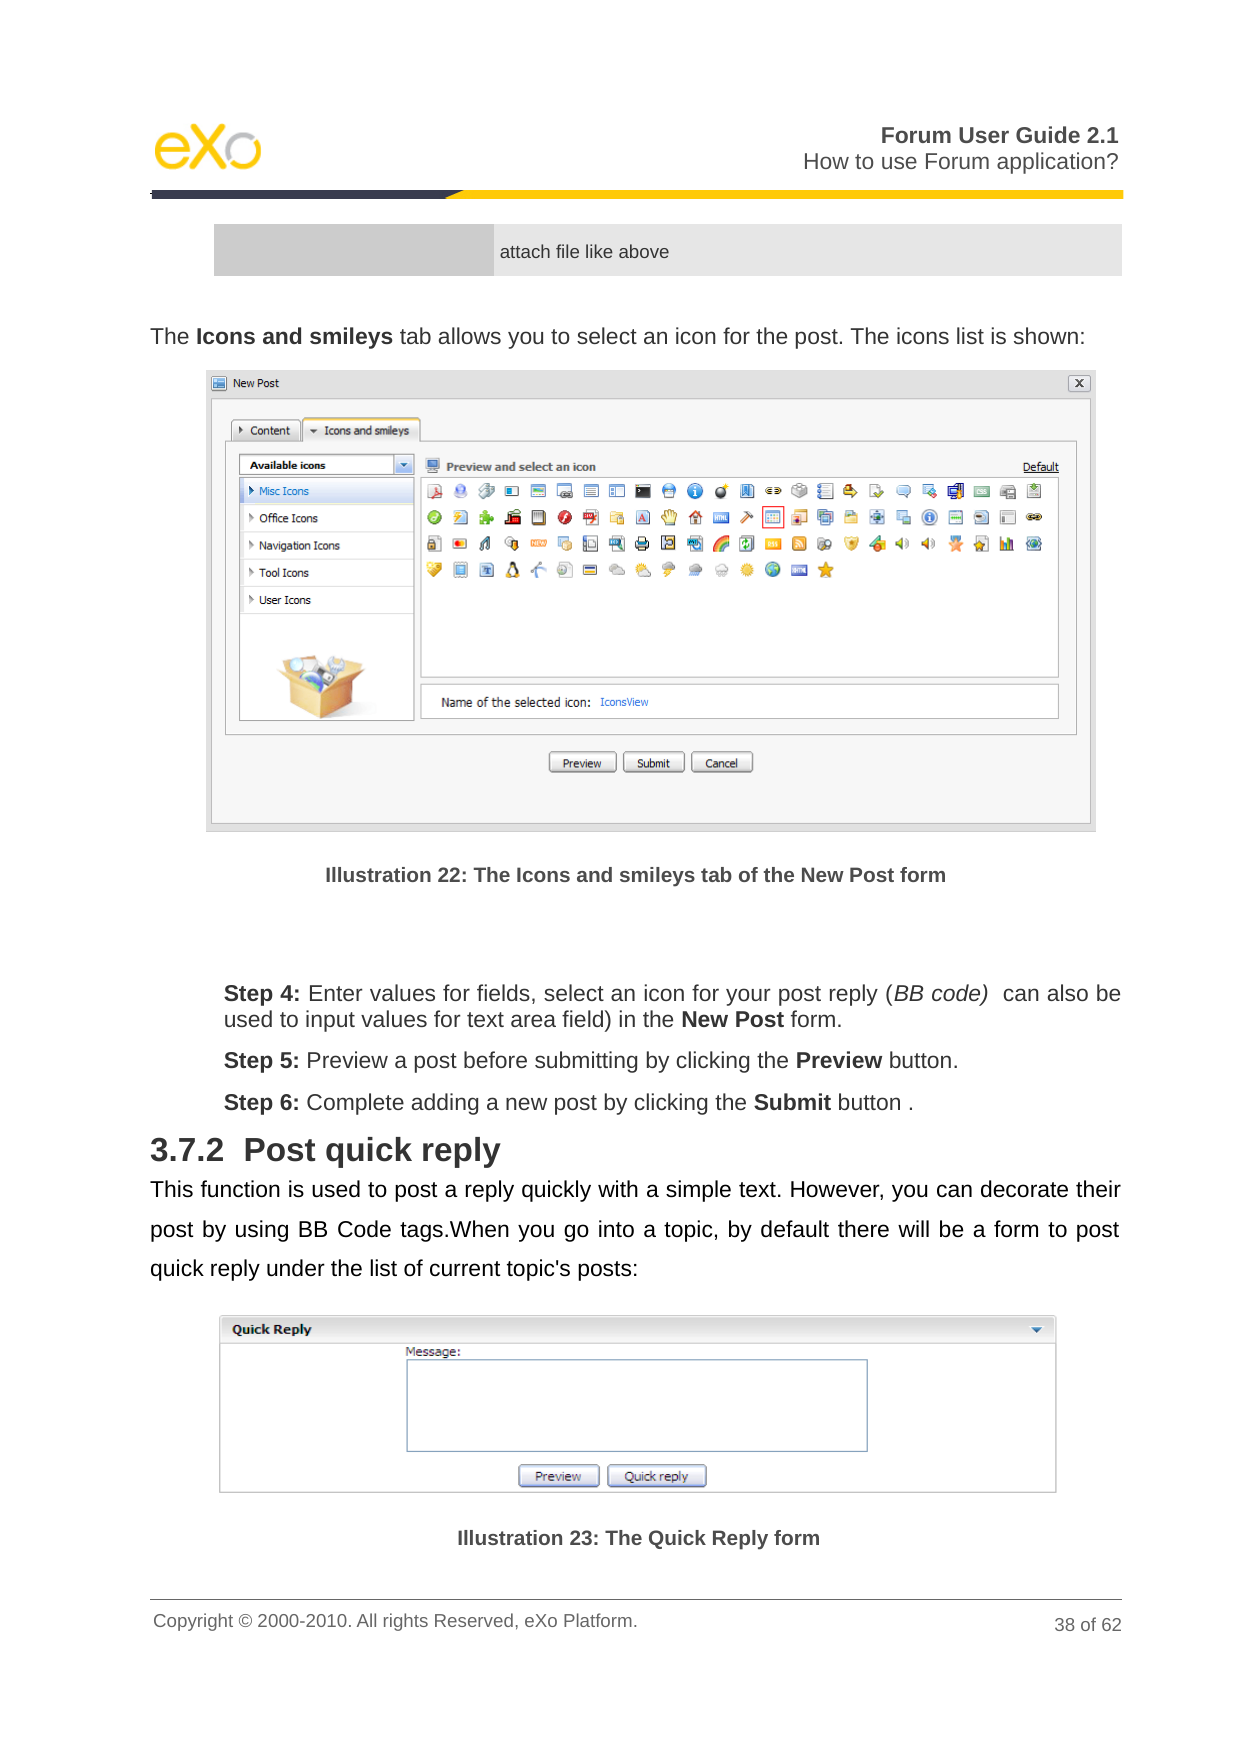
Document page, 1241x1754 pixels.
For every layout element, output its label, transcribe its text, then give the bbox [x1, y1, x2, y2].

table_cell [214, 224, 494, 276]
subtitle Post quick reply [150, 1130, 1122, 1169]
text Illustration 23: The Quick Reply form [148, 1382, 1130, 1549]
text Step 6: Complete adding a new post by clicking the Submit button . [223, 1089, 1122, 1115]
list Illustration 22: The Icons and smileys tab of the New Post form [159, 445, 1113, 887]
text Step 5: Preview a post before submitting by clicking the Preview button. [223, 1047, 1122, 1074]
picture [206, 370, 1096, 832]
picture [218, 1314, 1059, 1494]
picture [155, 123, 262, 170]
text Step 4: Enter values for fields, select an icon for your post reply (BB code) can also be used to input values for text area field) in the New Post form. [223, 980, 1122, 1032]
text This function is used to post a reply quickly with a simple text. However, you can decorate their post by using BB Code tags.When you go into a topic, by default there will be a form to post quick reply under the list of current topic's posts: [150, 1176, 1122, 1281]
picture [151, 190, 1124, 199]
table_cell attach file like above [494, 224, 1122, 276]
text The Icons and smileys tab allows you to select an icon for the post. The icons list is shown: [150, 323, 1122, 349]
